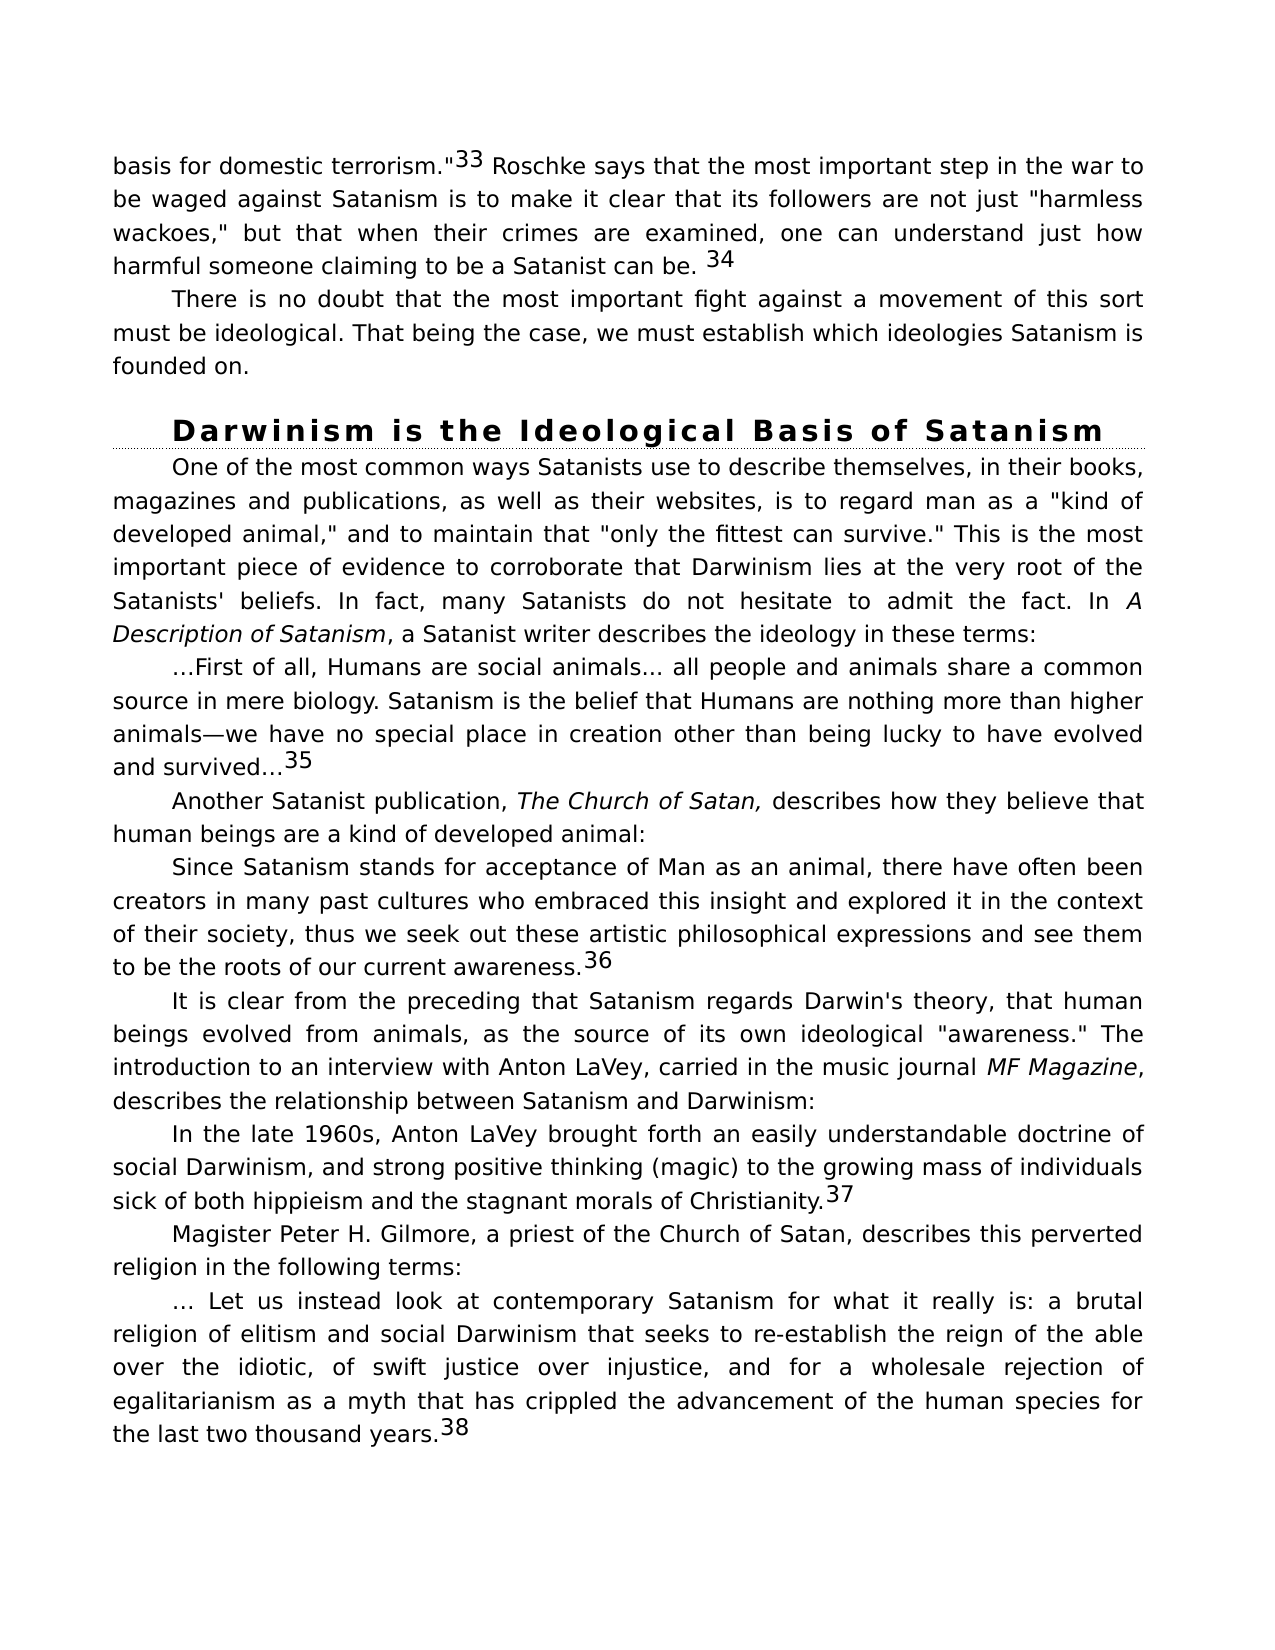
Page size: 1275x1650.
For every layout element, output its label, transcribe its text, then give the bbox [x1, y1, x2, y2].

text Another Satanist publication, The Church of Satan, describes how they believe that human beings are a kind of developed animal: [112, 782, 1145, 849]
text …First of all, Humans are social animals... all people and animals share a common source in mere biology. Satanism is the belief that Humans are nothing more than higher animals—we have no special place in creation other than being lucky to have evolved and survived…35 [112, 649, 1145, 782]
text One of the most common ways Satanists use to describe themselves, in their books, magazines and publications, as well as their websites, is to regard man as a "kind of developed animal," and to maintain that "only the fittest can survive." This is the most important piece of evidence to corroborate that Darwinism lies at the very root of the Satanists' beliefs. In fact, many Satanists do not hesitate to admit the fact. In A Description of Satanism, a Satanist writer describes the ideology in these terms: [112, 449, 1145, 649]
text Since Satanism stands for acceptance of Man as an animal, there have often been creators in many past cultures who embraced this insight and explored it in the context of their society, thus we seek out these artistic philosophical expressions and see them to be the roots of our current awareness.36 [112, 849, 1145, 982]
text There is no doubt that the most important fight against a movement of this sort must be ideological. That being the case, we must establish which ideologies Satanism is founded on. [112, 281, 1145, 381]
text Magister Peter H. Gilmore, a priest of the Church of Satan, describes this perverted religion in the following terms: [112, 1216, 1145, 1282]
text … Let us instead look at contemporary Satanism for what it really is: a brutal religion of elitism and social Darwinism that seeks to re-establish the reign of the able over the idiotic, of swift justice over injustice, and for a wholesale rejection of egalitarianism as a myth that has crippled the advancement of the human species for the last two thousand years.38 [112, 1282, 1145, 1449]
text Darwinism is the Ideological Basis of Satanism [112, 414, 1145, 449]
text basis for domestic terrorism."33 Roschke says that the most important step in the war to be waged against Satanism is to make it clear that its followers are not just "harmless wackoes," but that when their crimes are examined, one can understand just how harmful someone claiming to be a Satanist can be. 34 [112, 148, 1145, 281]
text It is clear from the preceding that Satanism regards Darwin's theory, that human beings evolved from animals, as the source of its own ideological "awareness." The introduction to an interview with Anton LaVey, carried in the music journal MF Magazine, describes the relationship between Satanism and Darwinism: [112, 982, 1145, 1116]
text In the late 1960s, Anton LaVey brought forth an easily understandable doctrine of social Darwinism, and strong positive thinking (magic) to the growing mass of individuals sick of both hippieism and the stagnant morals of Christianity.37 [112, 1116, 1145, 1216]
